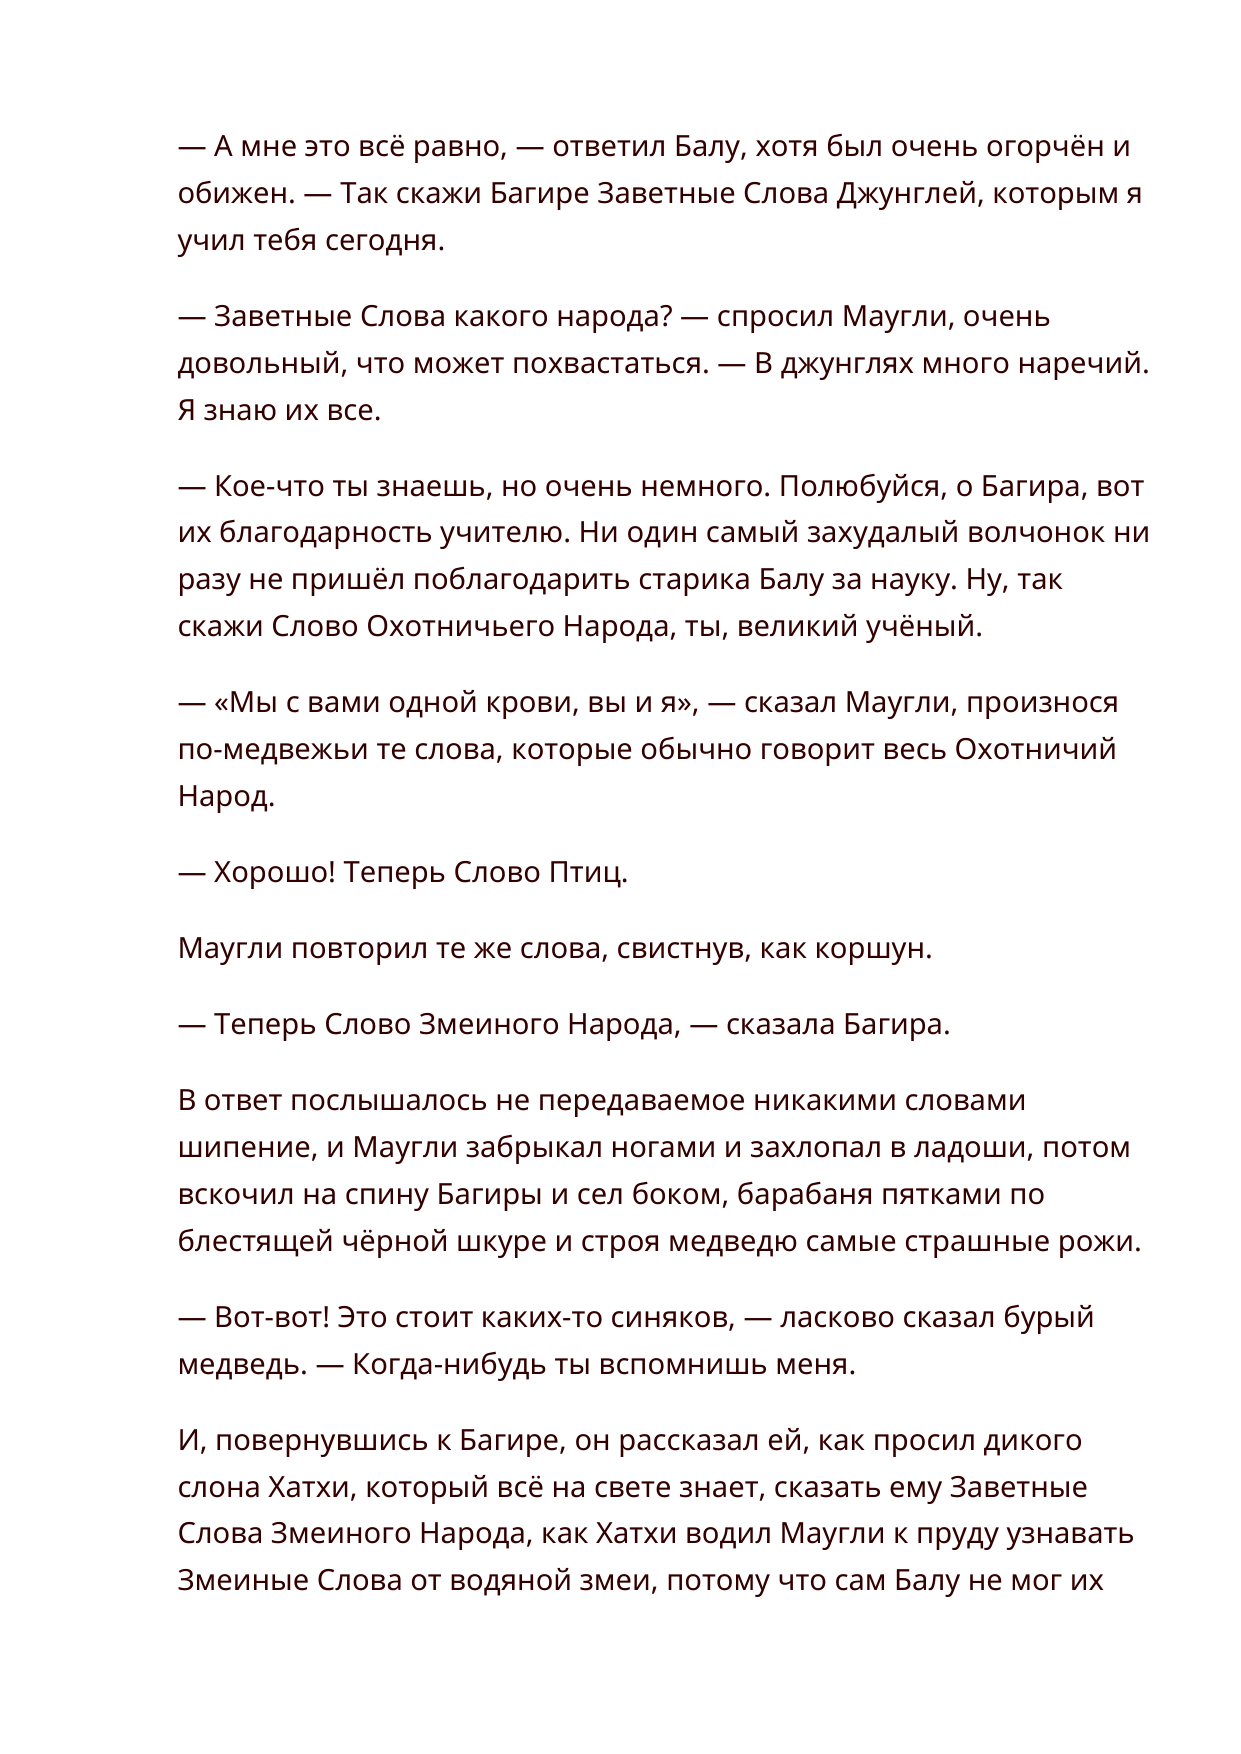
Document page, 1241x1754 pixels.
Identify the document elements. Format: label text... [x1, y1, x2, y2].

text — Теперь Слово Змеиного Народа, — сказала Багира. [177, 996, 1152, 1043]
text — А мне это всё равно, — ответил Балу, хотя был очень огорчён и обижен. — Так скажи Багире Заветные Слова Джунглей, которым я учил тебя сегодня. [177, 118, 1152, 259]
text В ответ послышалось не передаваемое никакими словами шипение, и Маугли забрыкал ногами и захлопал в ладоши, потом вскочил на спину Багиры и сел боком, барабаня пятками по блестящей чёрной шкуре и строя медведю самые страшные рожи. [177, 1072, 1152, 1260]
text Маугли повторил те же слова, свистнув, как коршун. [177, 920, 1152, 967]
text — Кое-что ты знаешь, но очень немного. Полюбуйся, о Багира, вот их благодарность учителю. Ни один самый захудалый волчонок ни разу не пришёл поблагодарить старика Балу за науку. Ну, так скажи Слово Охотничьего Народа, ты, великий учёный. [177, 458, 1152, 645]
text — Вот-вот! Это стоит каких-то синяков, — ласково сказал бурый медведь. — Когда-нибудь ты вспомнишь меня. [177, 1289, 1152, 1383]
text — Хорошо! Теперь Слово Птиц. [177, 844, 1152, 891]
text — «Мы с вами одной крови, вы и я», — сказал Маугли, произнося по-медвежьи те слова, которые обычно говорит весь Охотничий Народ. [177, 674, 1152, 815]
text — Заветные Слова какого народа? — спросил Маугли, очень довольный, что может похвастаться. — В джунглях много наречий. Я знаю их все. [177, 288, 1152, 428]
text И, повернувшись к Багире, он рассказал ей, как просил дикого слона Хатхи, который всё на свете знает, сказать ему Заветные Слова Змеиного Народа, как Хатхи водил Маугли к пруду узнавать Змеиные Слова от водяной змеи, потому что сам Балу не мог их [177, 1412, 1152, 1599]
